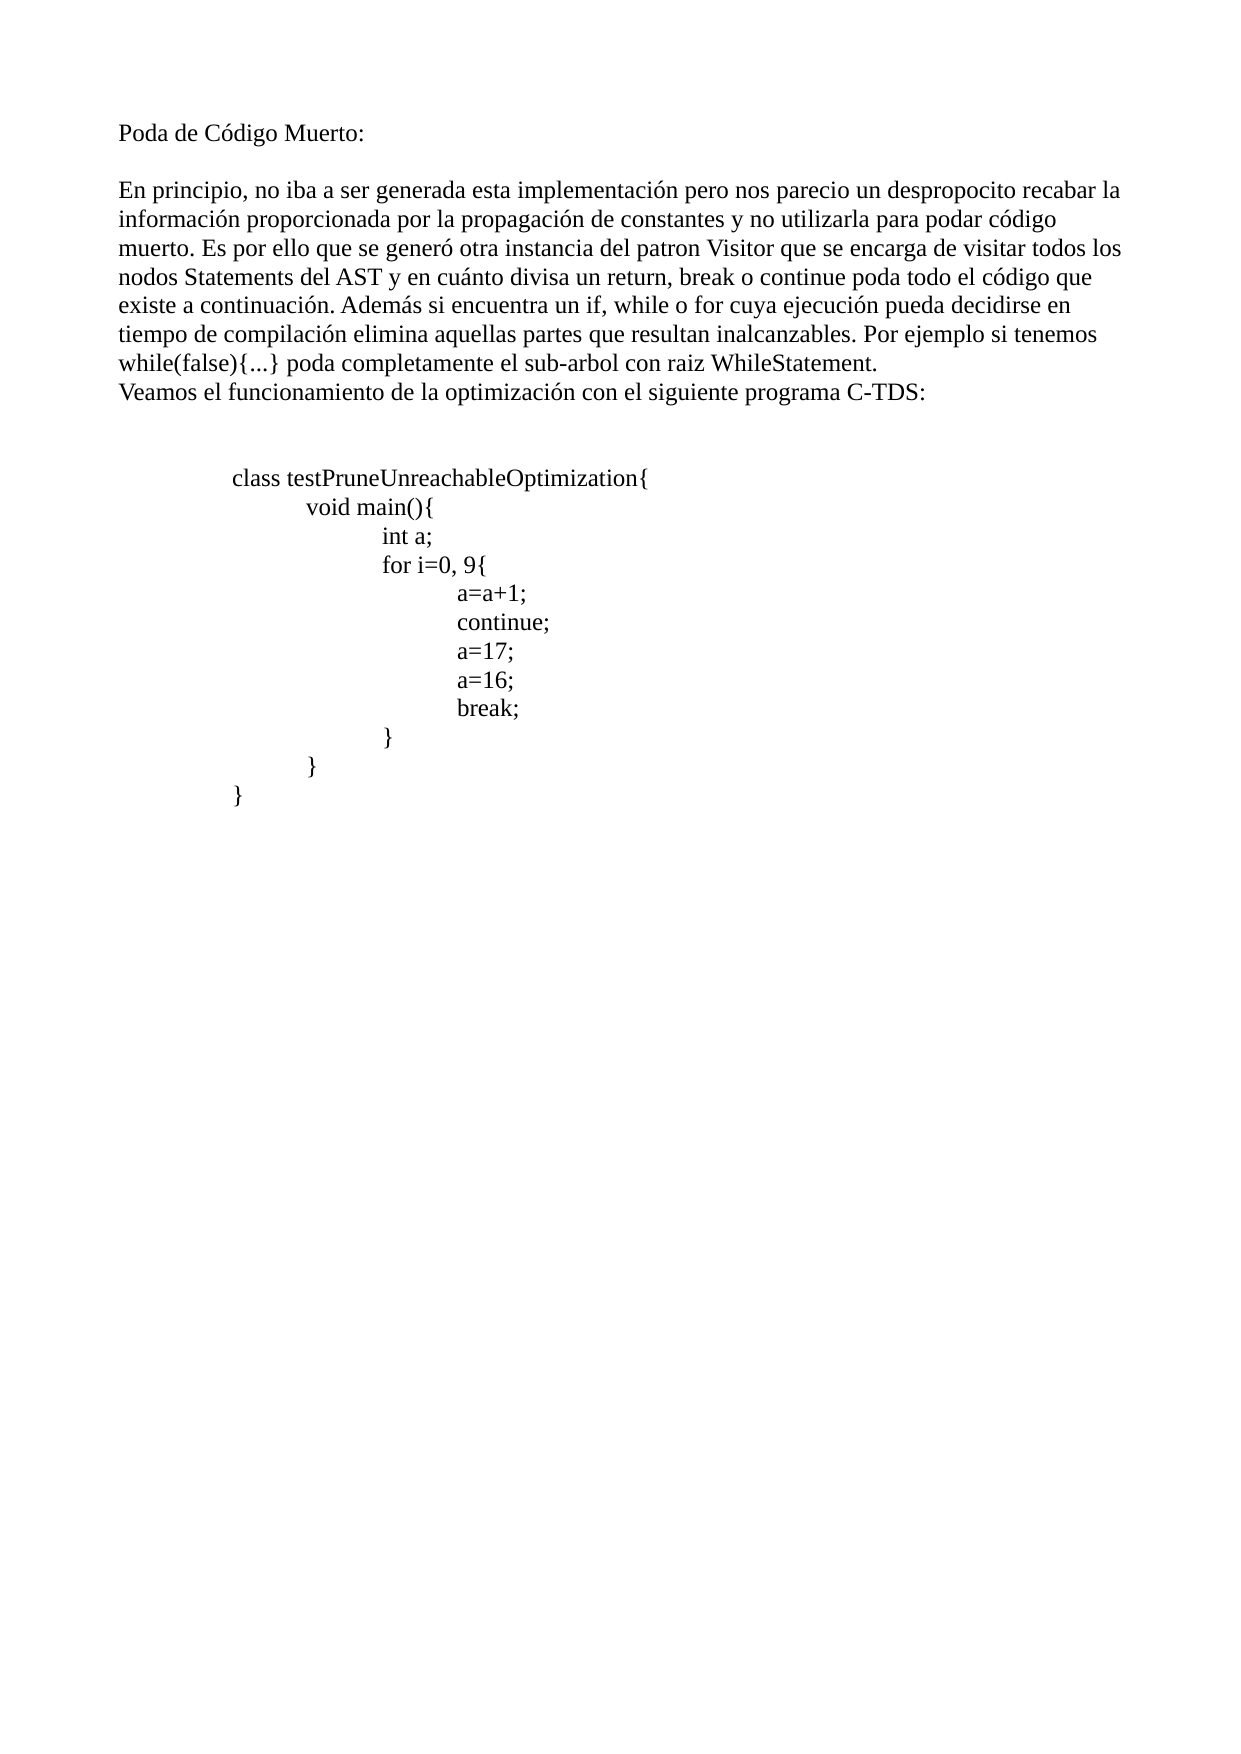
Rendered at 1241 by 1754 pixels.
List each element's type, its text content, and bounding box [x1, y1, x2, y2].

text Veamos el funcionamiento de la optimización con el siguiente programa C-TDS: [118, 377, 1122, 406]
text En principio, no iba a ser generada esta implementación pero nos parecio un despropocito recabar la información proporcionada por la propagación de constantes y no utilizarla para podar código muerto. Es por ello que se generó otra instancia del patron Visitor que se encarga de visitar todos los nodos Statements del AST y en cuánto divisa un return, break o continue poda todo el código que existe a continuación. Además si encuentra un if, while o for cuya ejecución pueda decidirse en tiempo de compilación elimina aquellas partes que resultan inalcanzables. Por ejemplo si tenemos while(false){...} poda completamente el sub-arbol con raiz WhileStatement. [118, 176, 1122, 377]
text Poda de Código Muerto: [118, 118, 1122, 147]
